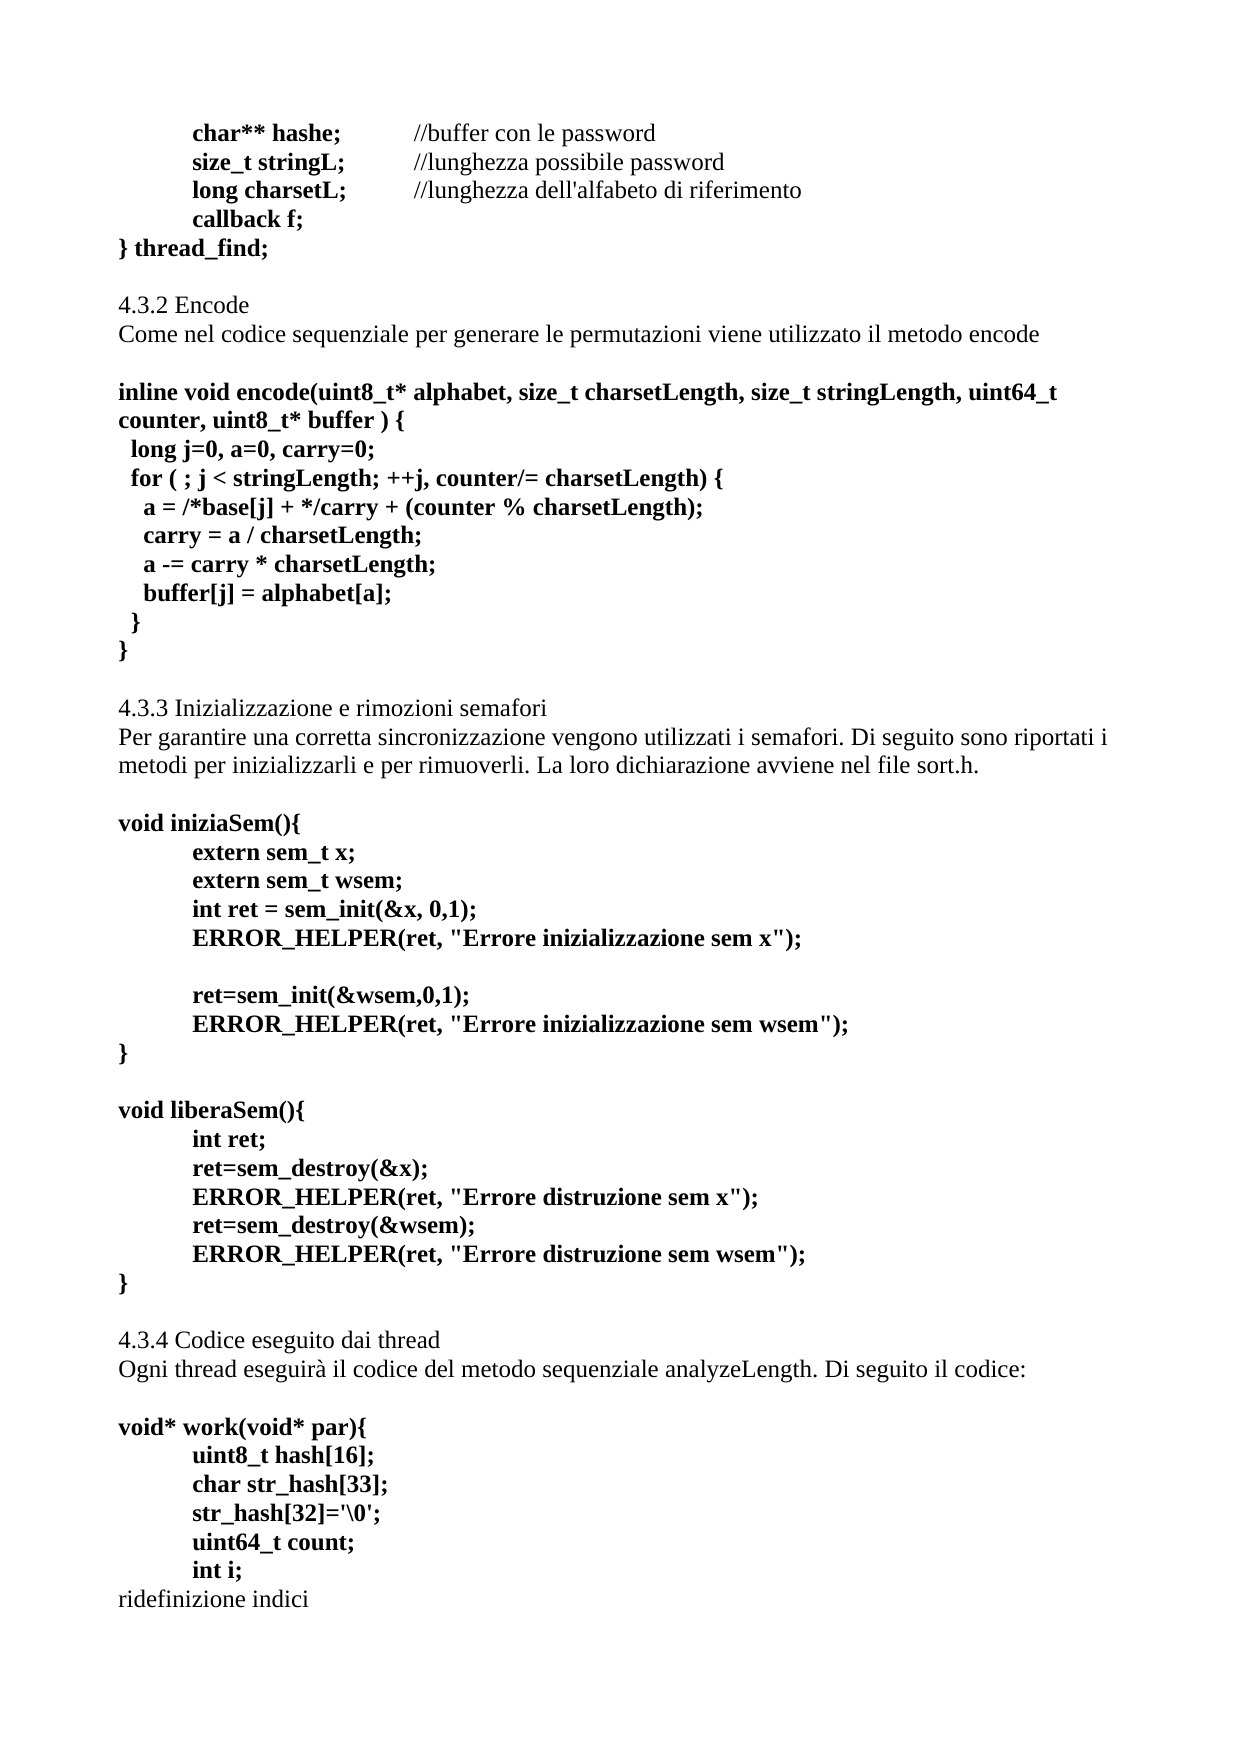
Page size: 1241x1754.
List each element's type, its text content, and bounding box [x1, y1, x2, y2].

text ERROR_HELPER(ret, "Errore distruzione sem wsem"); [118, 1239, 1122, 1268]
text } [118, 607, 1122, 636]
text 4.3.4 Codice eseguito dai thread [118, 1326, 1122, 1354]
text size_t stringL; //lunghezza possibile password [118, 147, 1122, 176]
text inline void encode(uint8_t* alphabet, size_t charsetLength, size_t stringLength, uint64_t counter, uint8_t* buffer ) { [118, 377, 1122, 434]
text 4.3.3 Inizializzazione e rimozioni semafori [118, 693, 1122, 722]
text ret=sem_init(&wsem,0,1); [118, 981, 1122, 1009]
text extern sem_t x; [118, 837, 1122, 866]
text a -= carry * charsetLength; [118, 549, 1122, 578]
text ret=sem_destroy(&x); [118, 1153, 1122, 1182]
text } [118, 636, 1122, 664]
text extern sem_t wsem; [118, 866, 1122, 894]
text ret=sem_destroy(&wsem); [118, 1211, 1122, 1239]
text void iniziaSem(){ [118, 808, 1122, 837]
text } thread_find; [118, 233, 1122, 262]
text ERROR_HELPER(ret, "Errore inizializzazione sem x"); [118, 923, 1122, 952]
text ERROR_HELPER(ret, "Errore inizializzazione sem wsem"); [118, 1009, 1122, 1038]
text a = /*base[j] + */carry + (counter % charsetLength); [118, 492, 1122, 521]
text str_hash[32]='\0'; [118, 1498, 1122, 1527]
text int ret; [118, 1124, 1122, 1153]
text for ( ; j < stringLength; ++j, counter/= charsetLength) { [118, 463, 1122, 492]
text ridefinizione indici [118, 1584, 1122, 1613]
text int ret = sem_init(&x, 0,1); [118, 894, 1122, 923]
text long j=0, a=0, carry=0; [118, 434, 1122, 463]
text char str_hash[33]; [118, 1469, 1122, 1498]
text long charsetL; //lunghezza dell'alfabeto di riferimento [118, 176, 1122, 204]
text } [118, 1268, 1122, 1297]
text carry = a / charsetLength; [118, 521, 1122, 549]
text Per garantire una corretta sincronizzazione vengono utilizzati i semafori. Di seguito sono riportati i metodi per inizializzarli e per rimuoverli. La loro dichiarazione avviene nel file sort.h. [118, 722, 1122, 779]
text void* work(void* par){ [118, 1412, 1122, 1441]
text uint64_t count; [118, 1527, 1122, 1556]
text ERROR_HELPER(ret, "Errore distruzione sem x"); [118, 1182, 1122, 1211]
text Come nel codice sequenziale per generare le permutazioni viene utilizzato il metodo encode [118, 319, 1122, 348]
text buffer[j] = alphabet[a]; [118, 578, 1122, 607]
text char** hashe; //buffer con le password [118, 118, 1122, 147]
text } [118, 1038, 1122, 1067]
text 4.3.2 Encode [118, 291, 1122, 319]
text callback f; [118, 204, 1122, 233]
text Ogni thread eseguirà il codice del metodo sequenziale analyzeLength. Di seguito il codice: [118, 1354, 1122, 1383]
text void liberaSem(){ [118, 1096, 1122, 1124]
text uint8_t hash[16]; [118, 1441, 1122, 1469]
text int i; [118, 1556, 1122, 1584]
